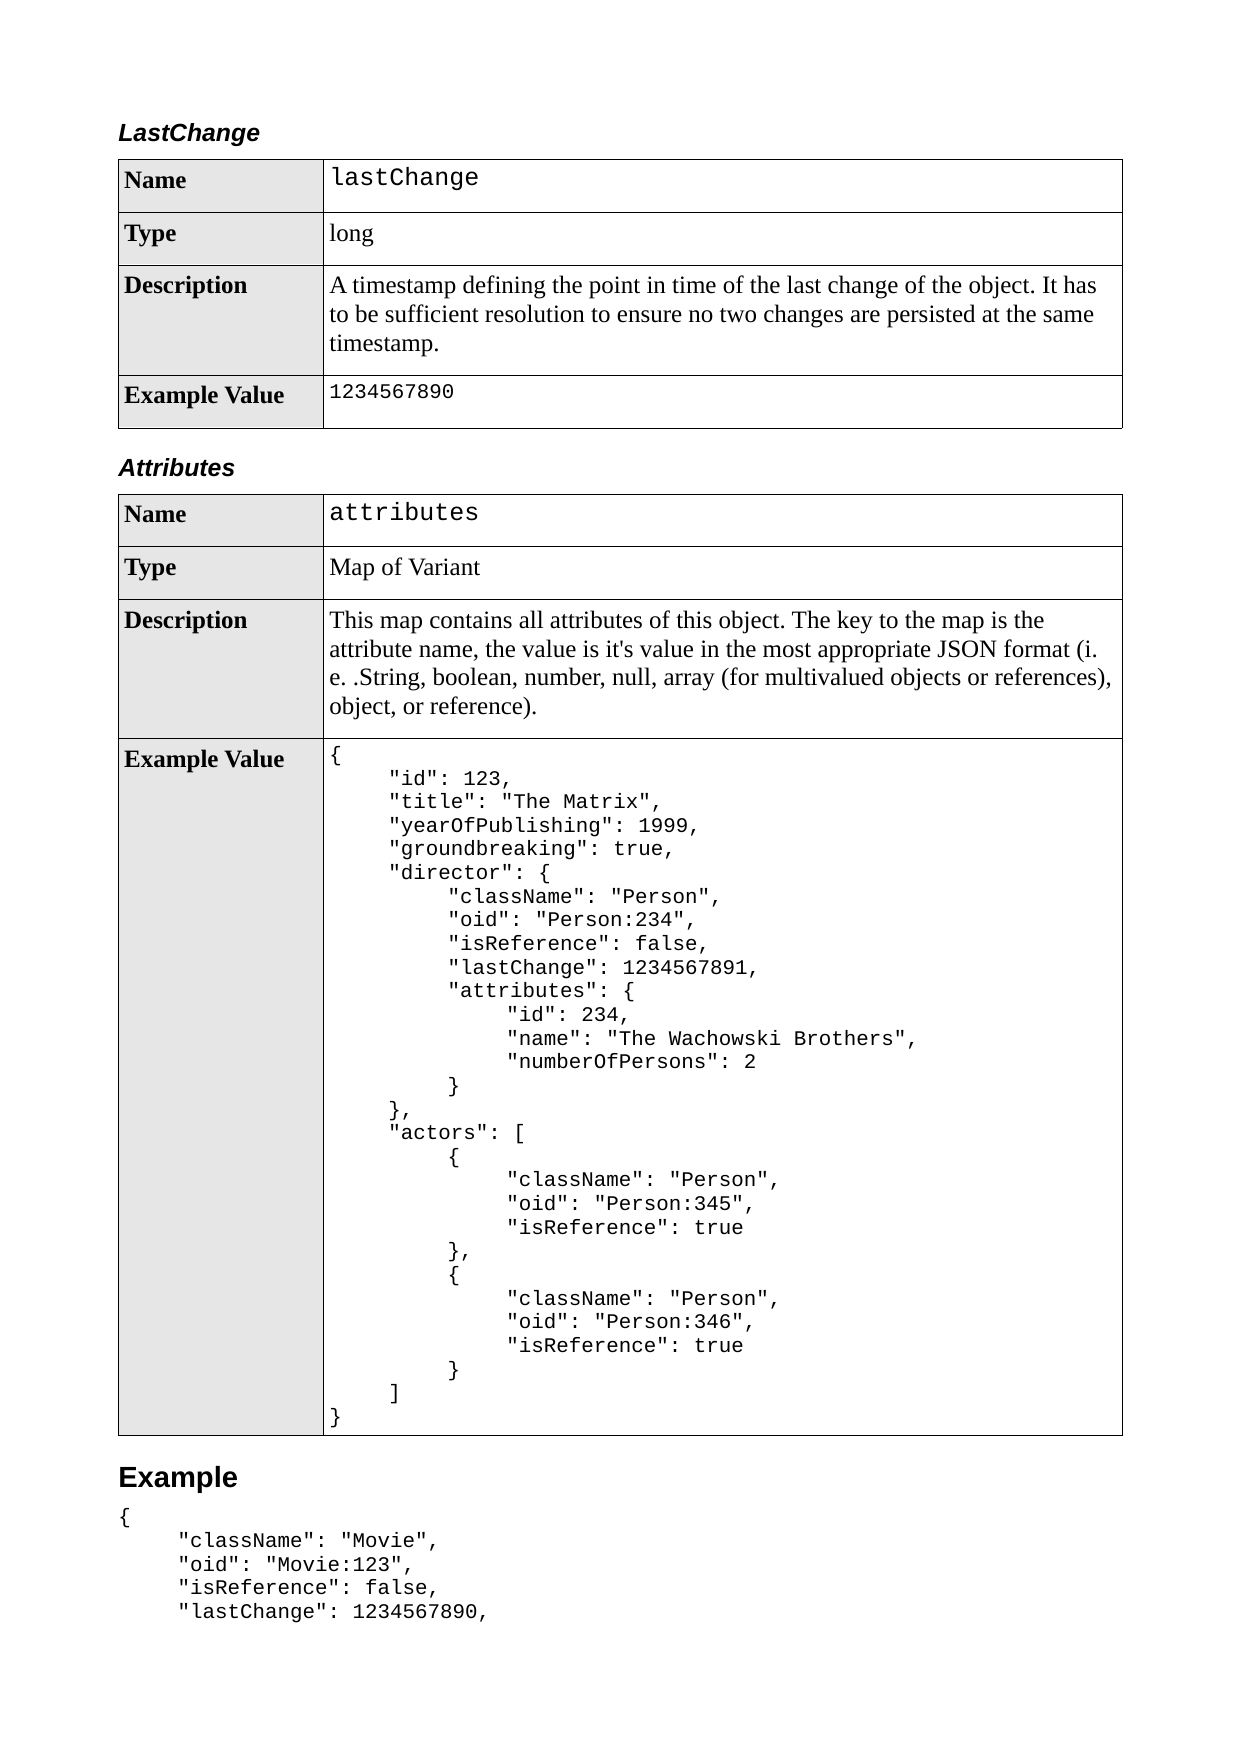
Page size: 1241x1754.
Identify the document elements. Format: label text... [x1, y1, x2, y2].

table_header lastChange [324, 160, 1122, 212]
text "className": "Movie", [118, 1530, 1122, 1554]
text LastChange [118, 118, 1122, 147]
text "isReference": false, [118, 1577, 1122, 1601]
text Attributes [118, 453, 1122, 481]
table_cell Example Value [119, 739, 323, 1435]
table_cell long [324, 213, 1122, 264]
table_cell Description [119, 266, 323, 375]
table_cell Map of Variant [324, 547, 1122, 599]
table_header Name [119, 160, 323, 212]
table_header Name [119, 495, 323, 546]
text { [118, 1506, 1122, 1530]
text Example [118, 1460, 1122, 1494]
table_cell Description [119, 600, 323, 738]
text "lastChange": 1234567890, [118, 1601, 1122, 1625]
table_header attributes [324, 495, 1122, 546]
table_cell { "id": 123, "title": "The Matrix", "yearOfPublishing": 1999, "groundbreaking": true, "director": { "className": "Person", "oid": "Person:234", "isReference": false, "lastChange": 1234567891, "attributes": { "id": 234, "name": "The Wachowski Brothers", "numberOfPersons": 2 } }, "actors": [ { "className": "Person", "oid": "Person:345", "isReference": true }, { "className": "Person", "oid": "Person:346", "isReference": true } ] } [324, 739, 1122, 1435]
table_cell Type [119, 213, 323, 264]
table_cell 1234567890 [324, 376, 1122, 427]
table_cell Type [119, 547, 323, 599]
table_cell A timestamp defining the point in time of the last change of the object. It has to be sufficient resolution to ensure no two changes are persisted at the same timestamp. [324, 266, 1122, 375]
table_cell Example Value [119, 376, 323, 427]
text "oid": "Movie:123", [118, 1554, 1122, 1577]
table_cell This map contains all attributes of this object. The key to the map is the attribute name, the value is it's value in the most appropriate JSON format (i. e. .String, boolean, number, null, array (for multivalued objects or references), object, or reference). [324, 600, 1122, 738]
